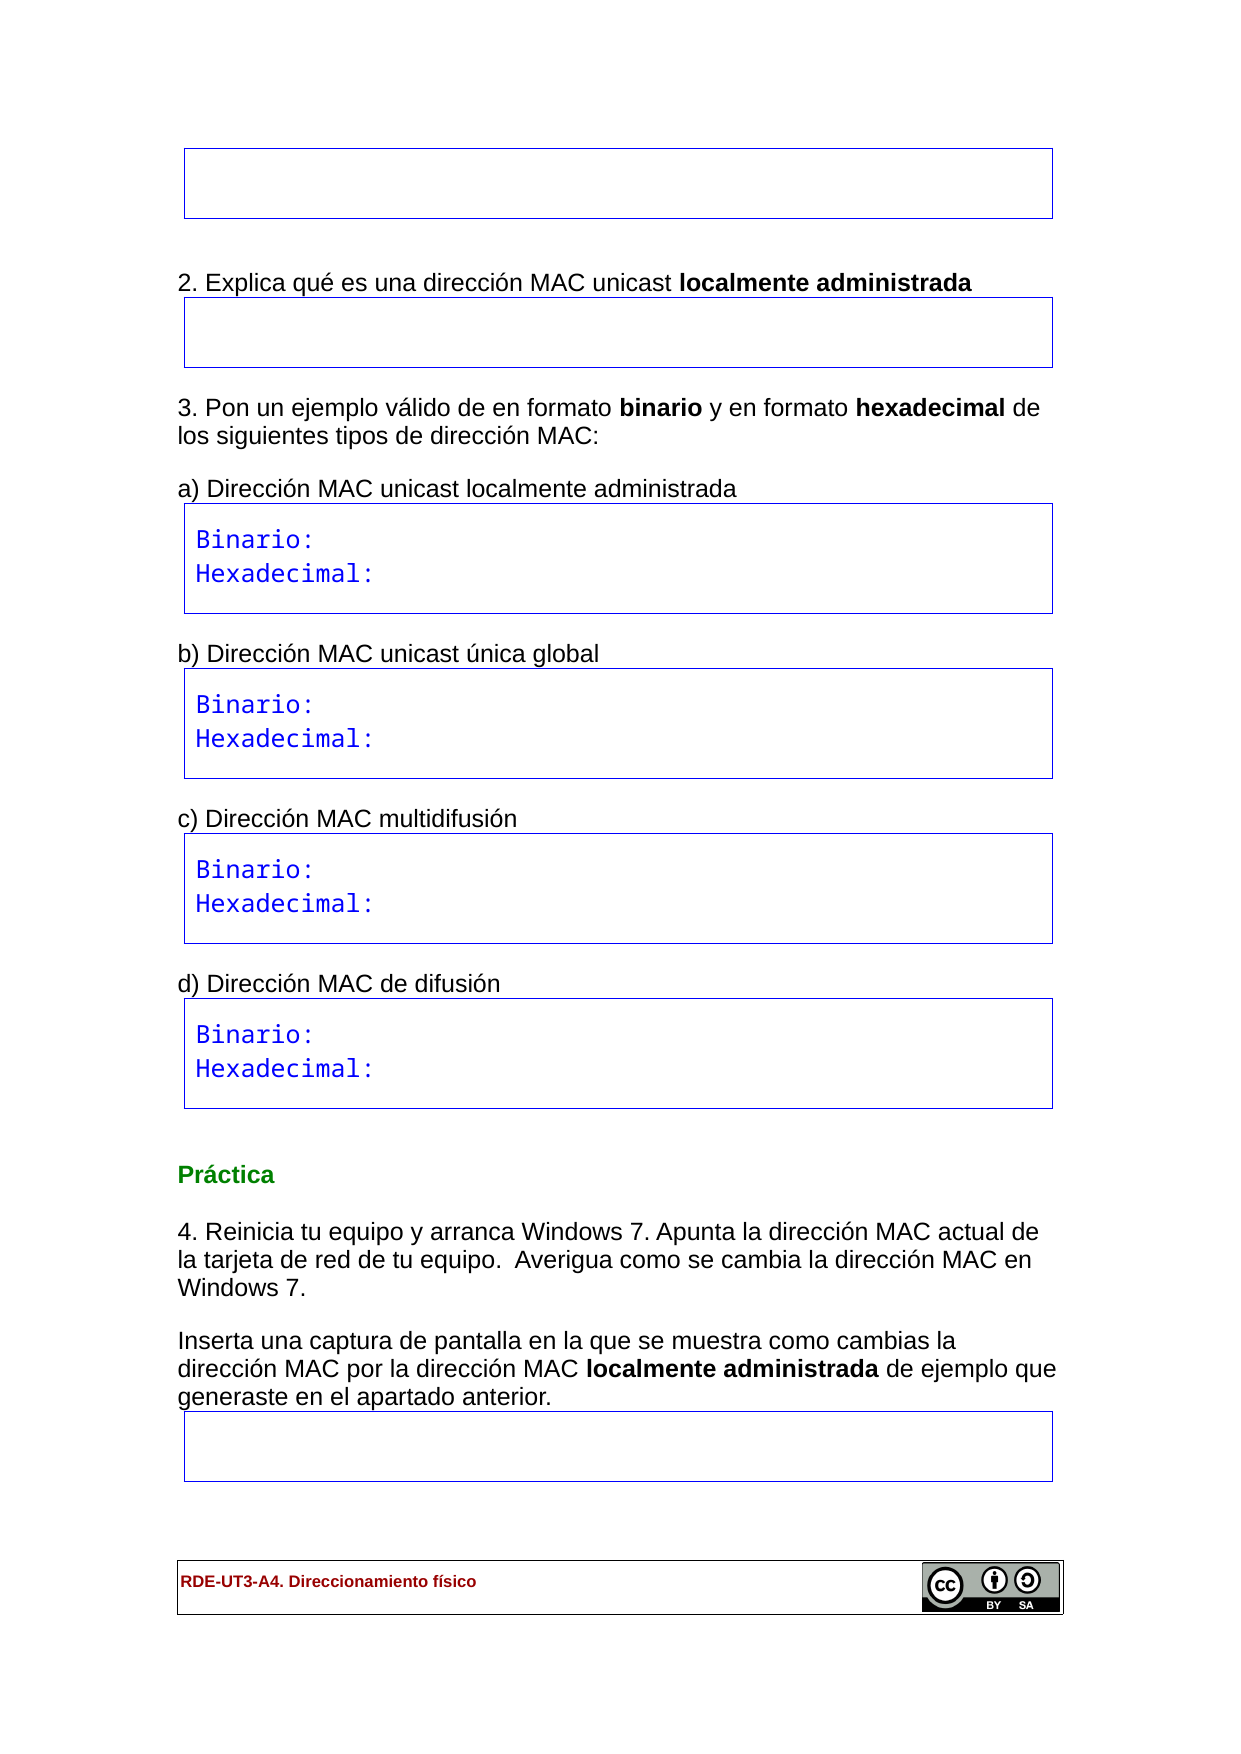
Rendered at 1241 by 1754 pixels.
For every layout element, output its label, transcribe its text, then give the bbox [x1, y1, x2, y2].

text Inserta una captura de pantalla en la que se muestra como cambias la dirección MAC por la dirección MAC localmente administrada de ejemplo que generaste en el apartado anterior. [177, 1327, 1063, 1411]
text 3. Pon un ejemplo válido de en formato binario y en formato hexadecimal de los siguientes tipos de dirección MAC: [177, 393, 1063, 449]
table_header [185, 149, 1052, 218]
text c) Dirección MAC multidifusión [177, 805, 1063, 833]
text b) Dirección MAC unicast única global [177, 640, 1063, 668]
table_header [185, 1412, 1052, 1481]
text Práctica [177, 1160, 1063, 1188]
table_header [185, 298, 1052, 367]
text 4. Reinicia tu equipo y arranca Windows 7. Apunta la dirección MAC actual de la tarjeta de red de tu equipo. Averigua como se cambia la dirección MAC en Windows 7. [177, 1217, 1063, 1301]
picture [922, 1562, 1060, 1612]
table_header Binario: Hexadecimal: [185, 834, 1052, 943]
table_header Binario: Hexadecimal: [185, 504, 1052, 613]
table_header Binario: Hexadecimal: [185, 999, 1052, 1108]
text d) Dirección MAC de difusión [177, 970, 1063, 998]
table_header Binario: Hexadecimal: [185, 669, 1052, 778]
text 2. Explica qué es una dirección MAC unicast localmente administrada [177, 269, 1063, 297]
text a) Dirección MAC unicast localmente administrada [177, 475, 1063, 503]
